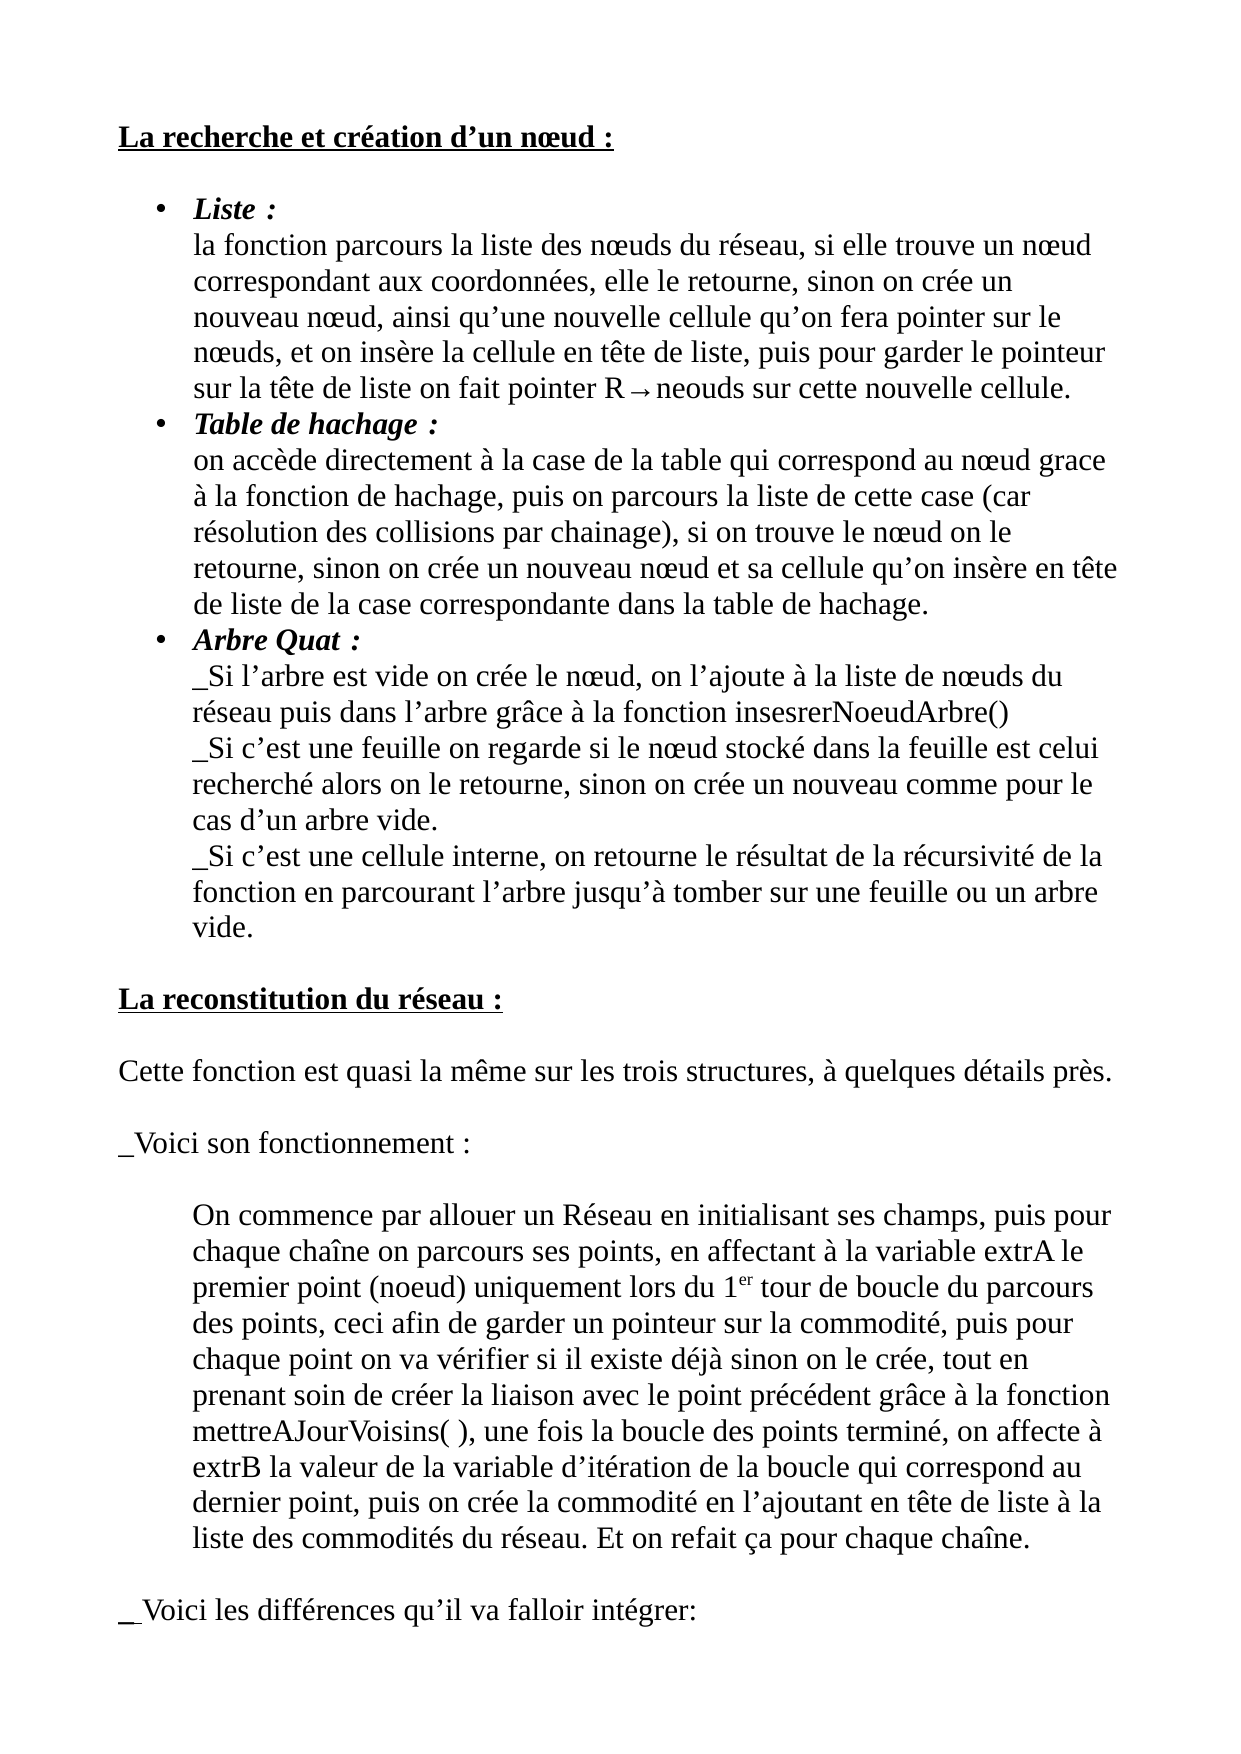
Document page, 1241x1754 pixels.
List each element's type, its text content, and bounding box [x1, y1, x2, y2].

text _Si c’est une cellule interne, on retourne le résultat de la récursivité de la fonction en parcourant l’arbre jusqu’à tomber sur une feuille ou un arbre vide. [118, 837, 1122, 945]
text _Si l’arbre est vide on crée le nœud, on l’ajoute à la liste de nœuds du réseau puis dans l’arbre grâce à la fonction insesrerNoeudArbre() [118, 657, 1122, 729]
text _Si c’est une feuille on regarde si le nœud stocké dans la feuille est celui recherché alors on le retourne, sinon on crée un nouveau comme pour le cas d’un arbre vide. [118, 729, 1122, 837]
text _Voici son fonctionnement : [118, 1124, 1122, 1160]
text _ Voici les différences qu’il va falloir intégrer: [118, 1592, 1122, 1627]
text La recherche et création d’un nœud : [118, 118, 1122, 154]
list Liste : [156, 190, 1122, 226]
text On commence par allouer un Réseau en initialisant ses champs, puis pour chaque chaîne on parcours ses points, en affectant à la variable extrA le premier point (noeud) uniquement lors du 1er tour de boucle du parcours des points, ceci afin de garder un pointeur sur la commodité, puis pour chaque point on va vérifier si il existe déjà sinon on le crée, tout en prenant soin de créer la liaison avec le point précédent grâce à la fonction mettreAJourVoisins( ), une fois la boucle des points terminé, on affecte à extrB la valeur de la variable d’itération de la boucle qui correspond au dernier point, puis on crée la commodité en l’ajoutant en tête de liste à la liste des commodités du réseau. Et on refait ça pour chaque chaîne. [118, 1196, 1122, 1556]
text Cette fonction est quasi la même sur les trois structures, à quelques détails près. [118, 1052, 1122, 1088]
list Table de hachage : [156, 406, 1122, 442]
list Arbre Quat : [156, 621, 1122, 657]
list la fonction parcours la liste des nœuds du réseau, si elle trouve un nœud correspondant aux coordonnées, elle le retourne, sinon on crée un nouveau nœud, ainsi qu’une nouvelle cellule qu’on fera pointer sur le nœuds, et on insère la cellule en tête de liste, puis pour garder le pointeur sur la tête de liste on fait pointer R→neouds sur cette nouvelle cellule. [156, 226, 1122, 406]
text La reconstitution du réseau : [118, 981, 1122, 1017]
list on accède directement à la case de la table qui correspond au nœud grace à la fonction de hachage, puis on parcours la liste de cette case (car résolution des collisions par chainage), si on trouve le nœud on le retourne, sinon on crée un nouveau nœud et sa cellule qu’on insère en tête de liste de la case correspondante dans la table de hachage. [156, 442, 1122, 621]
